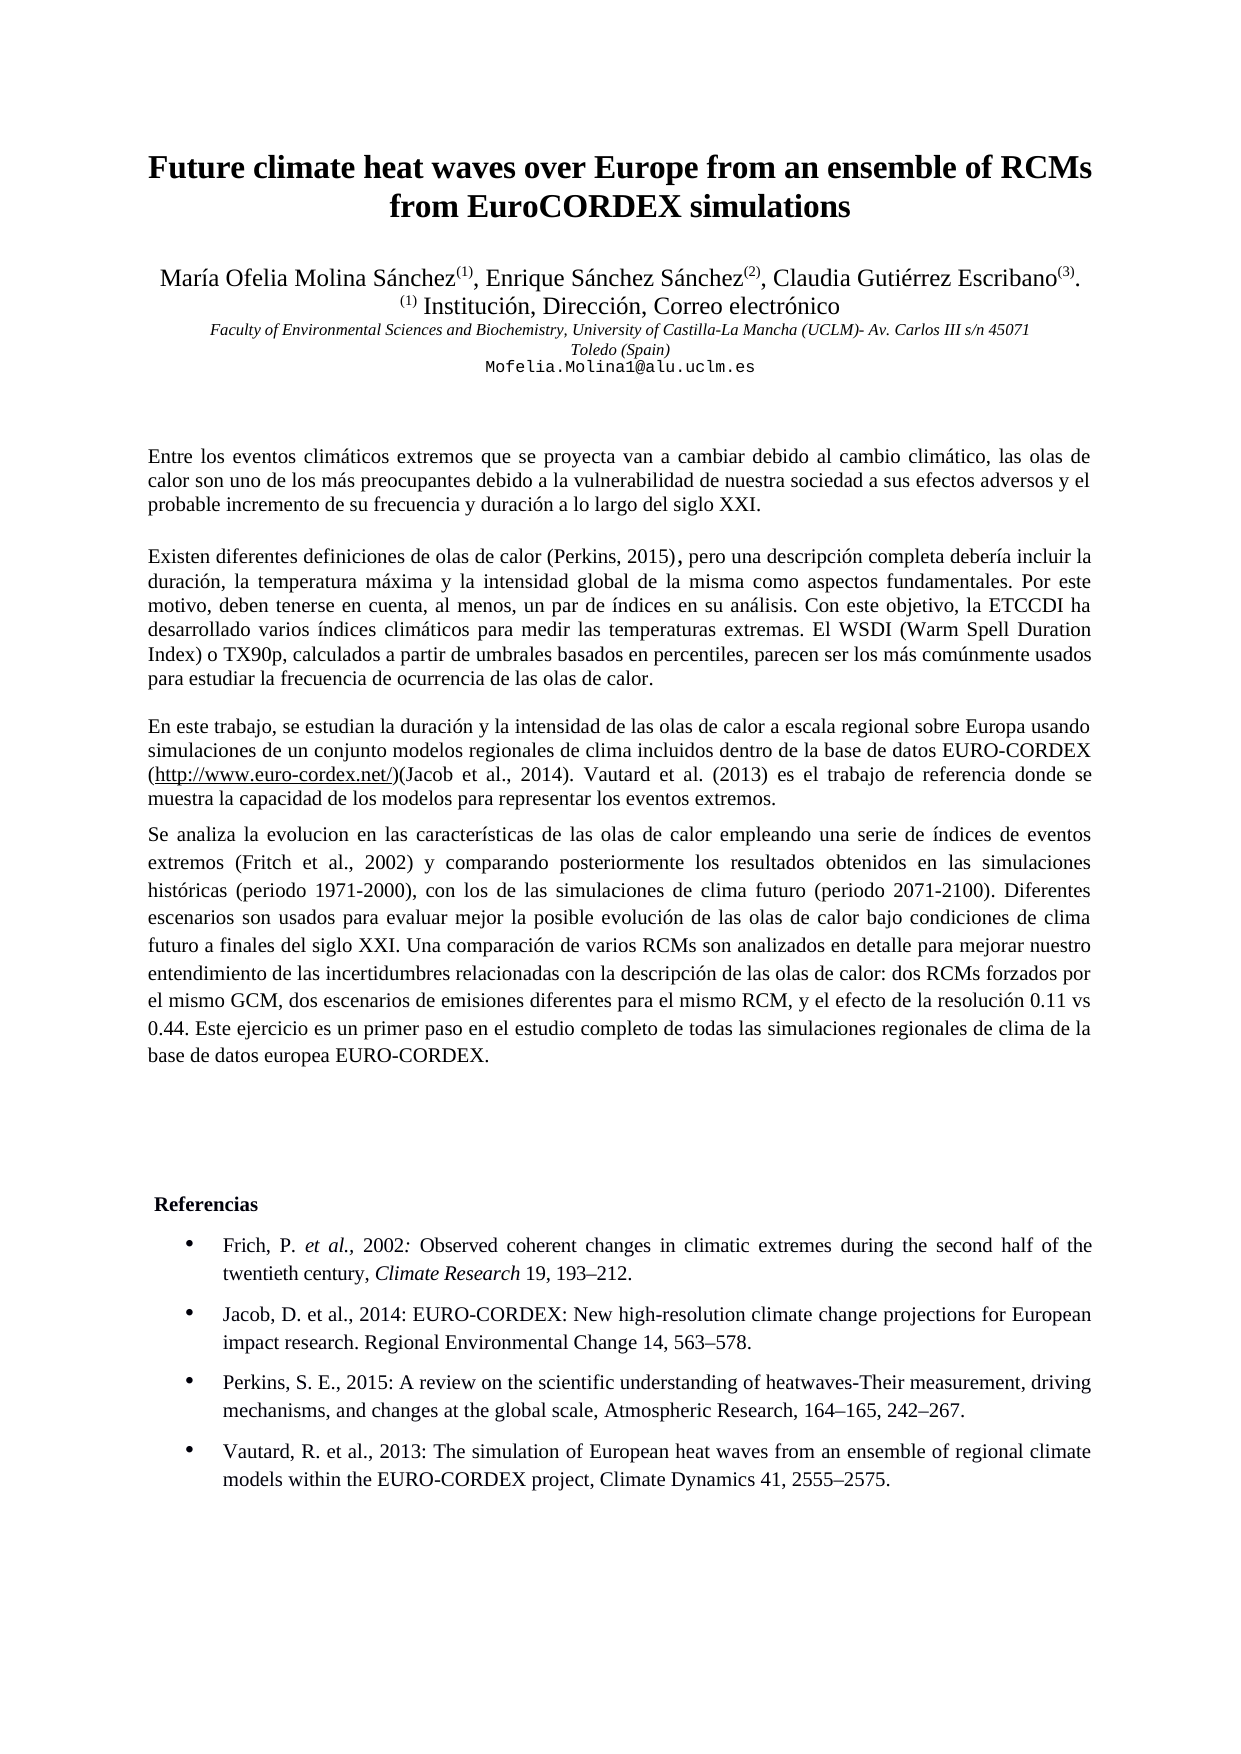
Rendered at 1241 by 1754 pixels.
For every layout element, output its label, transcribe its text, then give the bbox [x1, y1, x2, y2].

subtitle Frich, P. et al., 2002: Observed coherent changes in climatic extremes during the second half of the twentieth century, Climate Research 19, 193–212. [185, 1233, 1092, 1285]
subtitle Perkins, S. E., 2015: A review on the scientific understanding of heatwaves-Their measurement, driving mechanisms, and changes at the global scale, Atmospheric Research, 164–165, 242–267. [185, 1370, 1092, 1422]
text Existen diferentes definiciones de olas de calor (Perkins, 2015), pero una descripción completa debería incluir la duración, la temperatura máxima y la intensidad global de la misma como aspectos fundamentales. Por este motivo, deben tenerse en cuenta, al menos, un par de índices en su análisis. Con este objetivo, la ETCCDI ha desarrollado varios índices climáticos para medir las temperaturas extremas. El WSDI (Warm Spell Duration Index) o TX90p, calculados a partir de umbrales basados en percentiles, parecen ser los más comúnmente usados para estudiar la frecuencia de ocurrencia de las olas de calor. [148, 541, 1092, 689]
subtitle Jacob, D. et al., 2014: EURO-CORDEX: New high-resolution climate change projections for European impact research. Regional Environmental Change 14, 563–578. [185, 1301, 1092, 1354]
text Entre los eventos climáticos extremos que se proyecta van a cambiar debido al cambio climático, las olas de calor son uno de los más preocupantes debido a la vulnerabilidad de nuestra sociedad a sus efectos adversos y el probable incremento de su frecuencia y duración a lo largo del siglo XXI. [148, 444, 1092, 516]
text Toledo (Spain) [148, 339, 1092, 358]
text Faculty of Environmental Sciences and Biochemistry, University of Castilla-La Mancha (UCLM)- Av. Carlos III s/n 45071 [148, 320, 1092, 339]
subtitle Future climate heat waves over Europe from an ensemble of RCMs from EuroCORDEX simulations [148, 148, 1092, 224]
text En este trabajo, se estudian la duración y la intensidad de las olas de calor a escala regional sobre Europa usando simulaciones de un conjunto modelos regionales de clima incluidos dentro de la base de datos EURO-CORDEX (http://www.euro-cordex.net/)(Jacob et al., 2014). Vautard et al. (2013) es el trabajo de referencia donde se muestra la capacidad de los modelos para representar los eventos extremos. [148, 714, 1092, 810]
text (1) Institución, Dirección, Correo electrónico [148, 291, 1092, 320]
subtitle Vautard, R. et al., 2013: The simulation of European heat waves from an ensemble of regional climate models within the EURO-CORDEX project, Climate Dynamics 41, 2555–2575. [185, 1438, 1092, 1491]
text Mofelia.Molina1@alu.uclm.es [148, 358, 1092, 377]
subtitle Referencias [148, 1192, 1092, 1216]
text María Ofelia Molina Sánchez(1), Enrique Sánchez Sánchez(2), Claudia Gutiérrez Escribano(3). [148, 263, 1092, 291]
subtitle Se analiza la evolucion en las características de las olas de calor empleando una serie de índices de eventos extremos (Fritch et al., 2002) y comparando posteriormente los resultados obtenidos en las simulaciones históricas (periodo 1971-2000), con los de las simulaciones de clima futuro (periodo 2071-2100). Diferentes escenarios son usados para evaluar mejor la posible evolución de las olas de calor bajo condiciones de clima futuro a finales del siglo XXI. Una comparación de varios RCMs son analizados en detalle para mejorar nuestro entendimiento de las incertidumbres relacionadas con la descripción de las olas de calor: dos RCMs forzados por el mismo GCM, dos escenarios de emisiones diferentes para el mismo RCM, y el efecto de la resolución 0.11 vs 0.44. Este ejercicio es un primer paso en el estudio completo de todas las simulaciones regionales de clima de la base de datos europea EURO-CORDEX. [148, 822, 1092, 1067]
